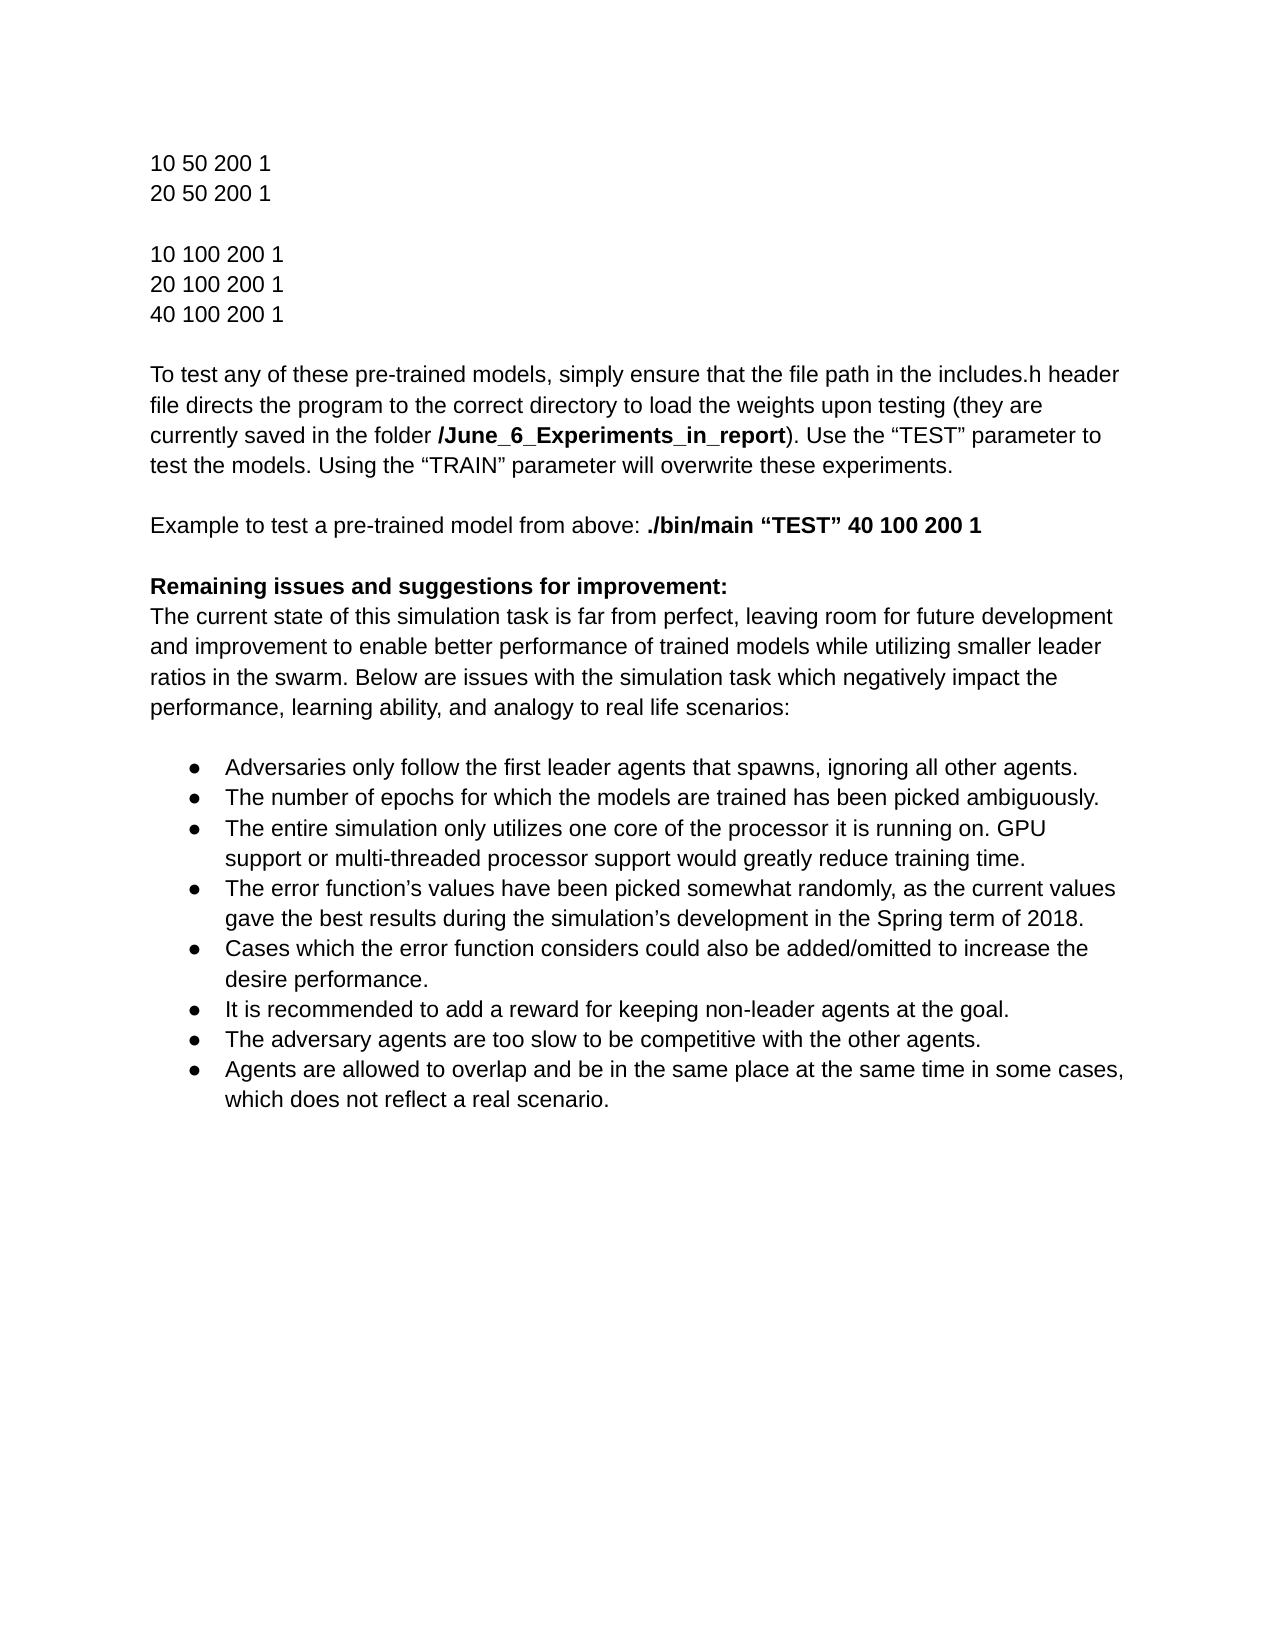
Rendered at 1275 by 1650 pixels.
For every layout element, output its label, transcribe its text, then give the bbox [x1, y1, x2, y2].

list The error function’s values have been picked somewhat randomly, as the current values gave the best results during the simulation’s development in the Spring term of 2018. [187, 875, 1125, 932]
list Adversaries only follow the first leader agents that spawns, ignoring all other agents. [187, 754, 1125, 781]
text 20 100 200 1 [150, 271, 1125, 297]
text To test any of these pre-trained models, simply ensure that the file path in the includes.h header file directs the program to the correct directory to load the weights upon testing (they are currently saved in the folder /June_6_Experiments_in_report). Use the “TEST” parameter to test the models. Using the “TRAIN” parameter will overwrite these experiments. [150, 361, 1125, 478]
text The current state of this simulation task is far from perfect, leaving room for future development and improvement to enable better performance of trained models while utilizing smaller leader ratios in the swarm. Below are issues with the simulation task which negatively impact the performance, learning ability, and analogy to real life scenarios: [150, 603, 1125, 720]
text 20 50 200 1 [150, 180, 1125, 207]
text Example to test a pre-trained model from above: ./bin/main “TEST” 40 100 200 1 [150, 512, 1125, 539]
list Cases which the error function considers could also be added/omitted to increase the desire performance. [187, 935, 1125, 992]
list Agents are allowed to overlap and be in the same place at the same time in some cases, which does not reflect a real scenario. [187, 1056, 1125, 1113]
list The adversary agents are too slow to be competitive with the other agents. [187, 1026, 1125, 1052]
text 10 50 200 1 [150, 150, 1125, 176]
text Remaining issues and suggestions for improvement: [150, 573, 1125, 599]
list The number of epochs for which the models are trained has been picked ambiguously. [187, 784, 1125, 811]
list The entire simulation only utilizes one core of the processor it is running on. GPU support or multi-threaded processor support would greatly reduce training time. [187, 814, 1125, 871]
list It is recommended to add a reward for keeping non-leader agents at the goal. [187, 996, 1125, 1022]
text 40 100 200 1 [150, 301, 1125, 327]
text 10 100 200 1 [150, 241, 1125, 267]
